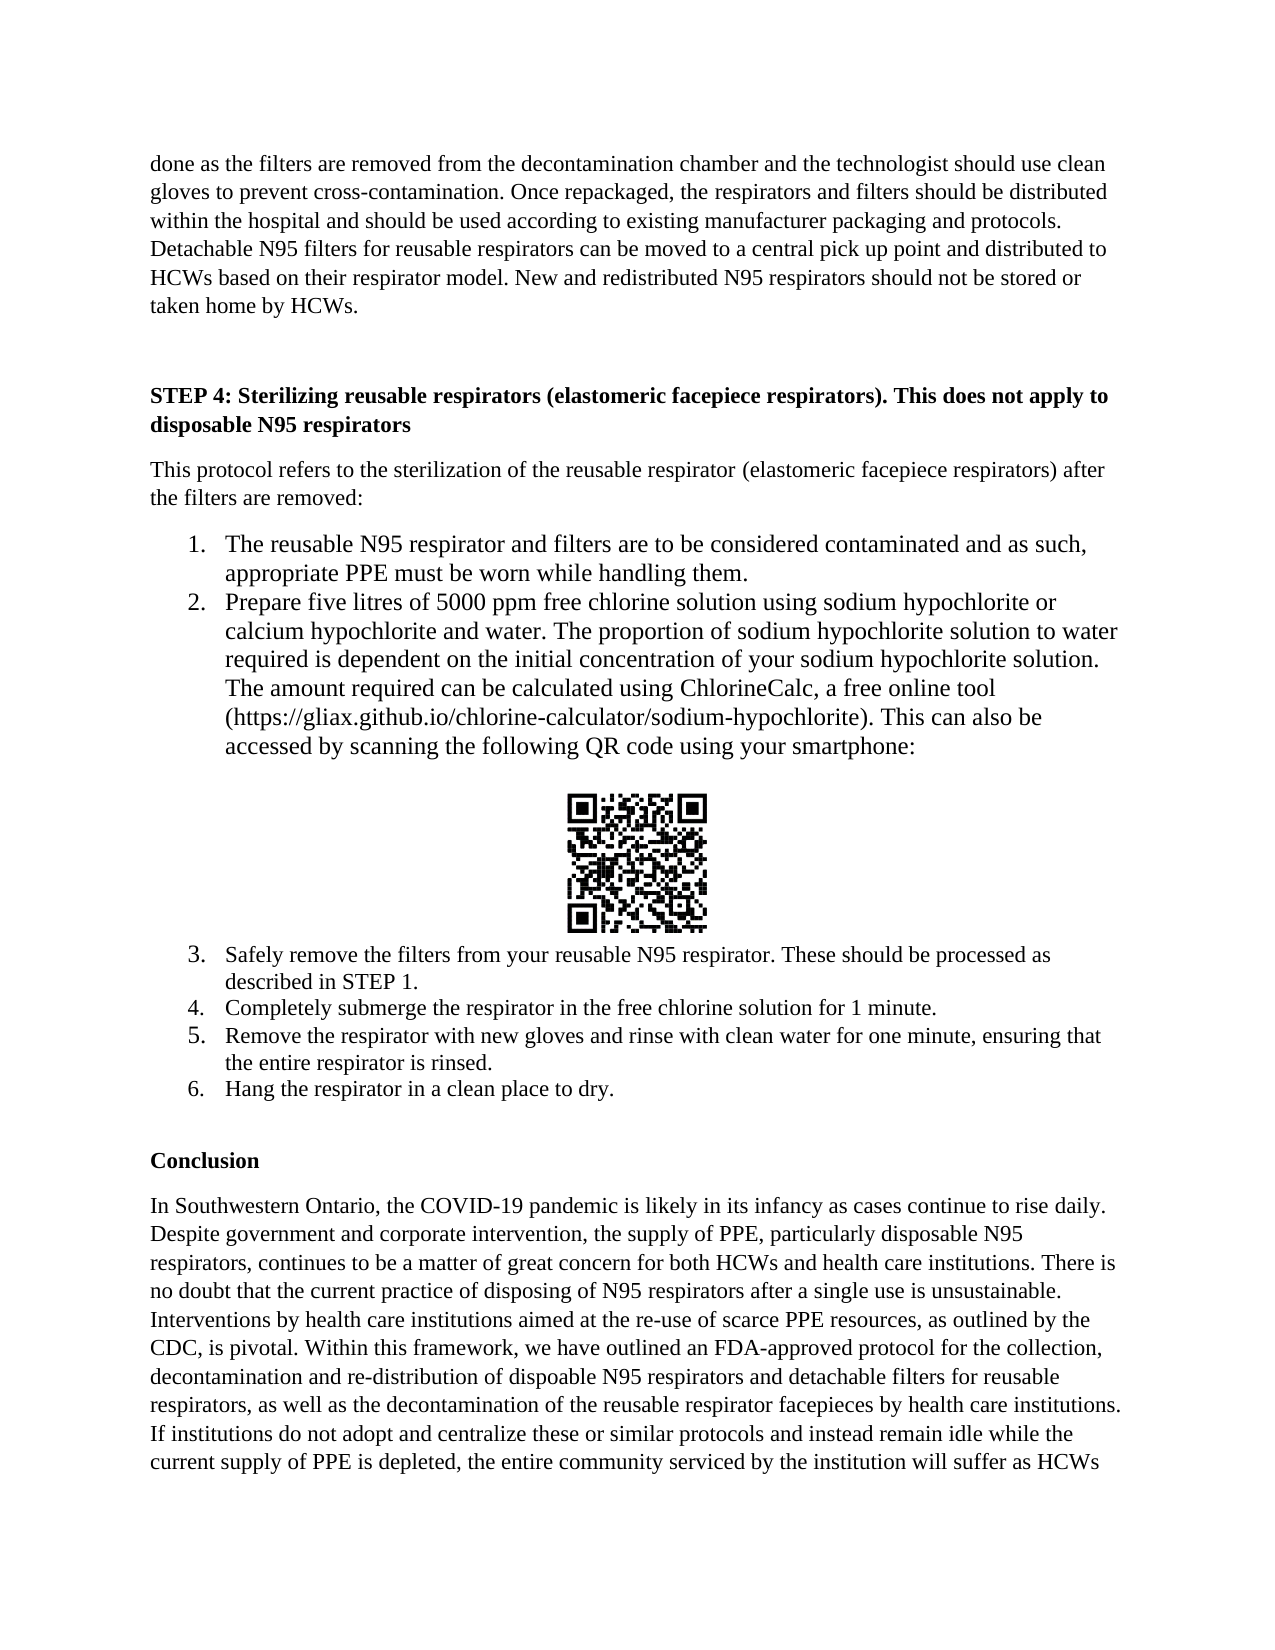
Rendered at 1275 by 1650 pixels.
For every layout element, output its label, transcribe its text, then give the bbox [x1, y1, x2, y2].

text STEP 4: Sterilizing reusable respirators (elastomeric facepiece respirators). This does not apply to disposable N95 respirators [150, 382, 1125, 437]
list The reusable N95 respirator and filters are to be considered contaminated and as such, appropriate PPE must be worn while handling them. [187, 529, 1125, 587]
list Hang the respirator in a clean place to dry. [187, 1076, 1125, 1102]
text done as the filters are removed from the decontamination chamber and the technologist should use clean gloves to prevent cross-contamination. Once repackaged, the respirators and filters should be distributed within the hospital and should be used according to existing manufacturer packaging and protocols. Detachable N95 filters for reusable respirators can be moved to a central pick up point and distributed to HCWs based on their respirator model. New and redistributed N95 respirators should not be stored or taken home by HCWs. [150, 150, 1125, 318]
list Prepare five litres of 5000 ppm free chlorine solution using sodium hypochlorite or calcium hypochlorite and water. The proportion of sodium hypochlorite solution to water required is dependent on the initial concentration of your sodium hypochlorite solution. The amount required can be calculated using ChlorineCalc, a free online tool (https://gliax.github.io/chlorine-calculator/sodium-hypochlorite). This can also be accessed by scanning the following QR code using your smartphone: [187, 587, 1125, 788]
text In Southwestern Ontario, the COVID-19 pandemic is likely in its infancy as cases continue to rise daily. Despite government and corporate intervention, the supply of PPE, particularly disposable N95 respirators, continues to be a matter of great concern for both HCWs and health care institutions. There is no doubt that the current practice of disposing of N95 respirators after a single use is unsustainable. Interventions by health care institutions aimed at the re-use of scarce PPE resources, as outlined by the CDC, is pivotal. Within this framework, we have outlined an FDA-approved protocol for the collection, decontamination and re-distribution of dispoable N95 respirators and detachable filters for reusable respirators, as well as the decontamination of the reusable respirator facepieces by health care institutions. If institutions do not adopt and centralize these or similar protocols and instead remain idle while the current supply of PPE is depleted, the entire community serviced by the institution will suffer as HCWs [150, 1192, 1125, 1474]
list Safely remove the filters from your reusable N95 respirator. These should be processed as described in STEP 1. [187, 939, 1125, 994]
picture [562, 788, 713, 939]
text Conclusion [150, 1147, 1125, 1173]
list Remove the respirator with new gloves and rinse with clean water for one minute, ensuring that the entire respirator is rinsed. [187, 1020, 1125, 1076]
text This protocol refers to the sterilization of the reusable respirator (elastomeric facepiece respirators) after the filters are removed: [150, 456, 1125, 511]
list Completely submerge the respirator in the free chlorine solution for 1 minute. [187, 994, 1125, 1020]
